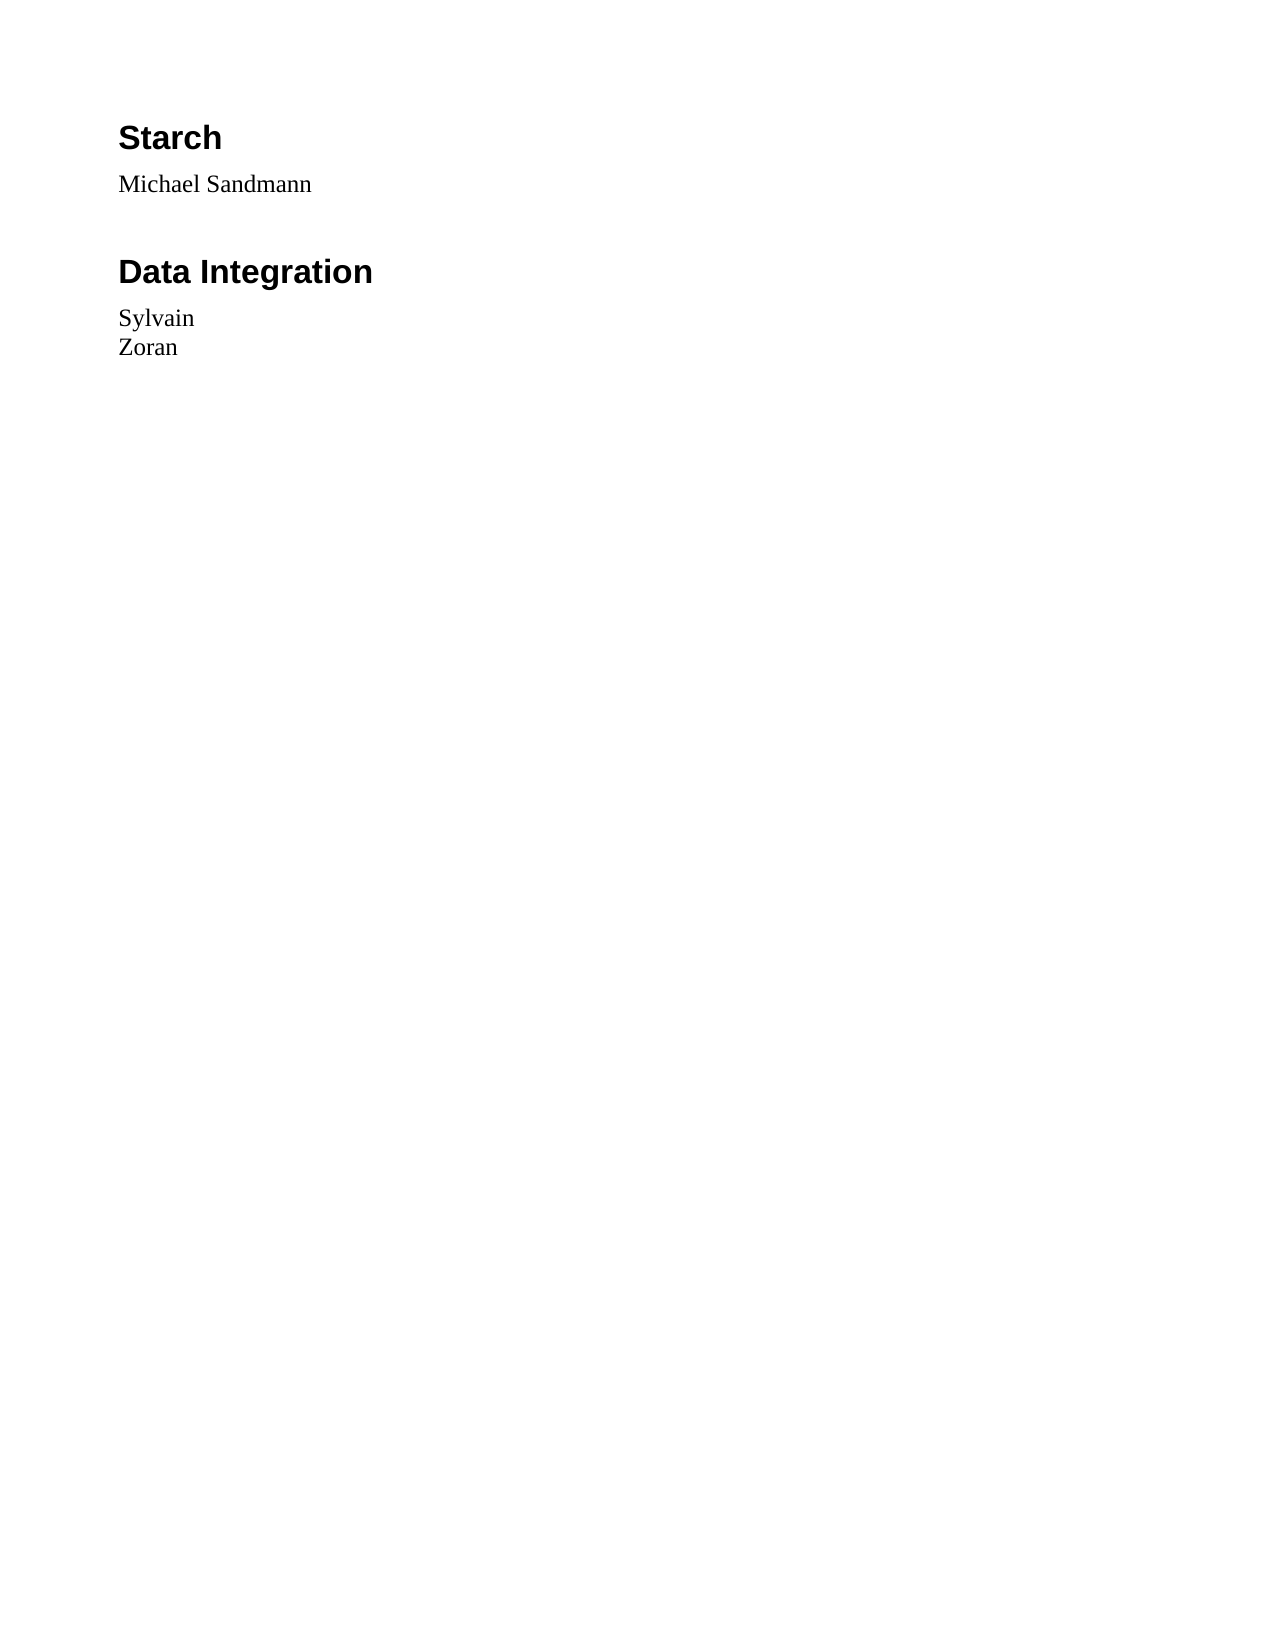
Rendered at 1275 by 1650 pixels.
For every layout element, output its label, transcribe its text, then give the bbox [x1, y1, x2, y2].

subtitle Data Integration [118, 252, 1157, 290]
text Michael Sandmann [118, 169, 1157, 198]
subtitle Starch [118, 118, 1157, 157]
text Zoran [118, 332, 1157, 360]
text Sylvain [118, 303, 1157, 332]
